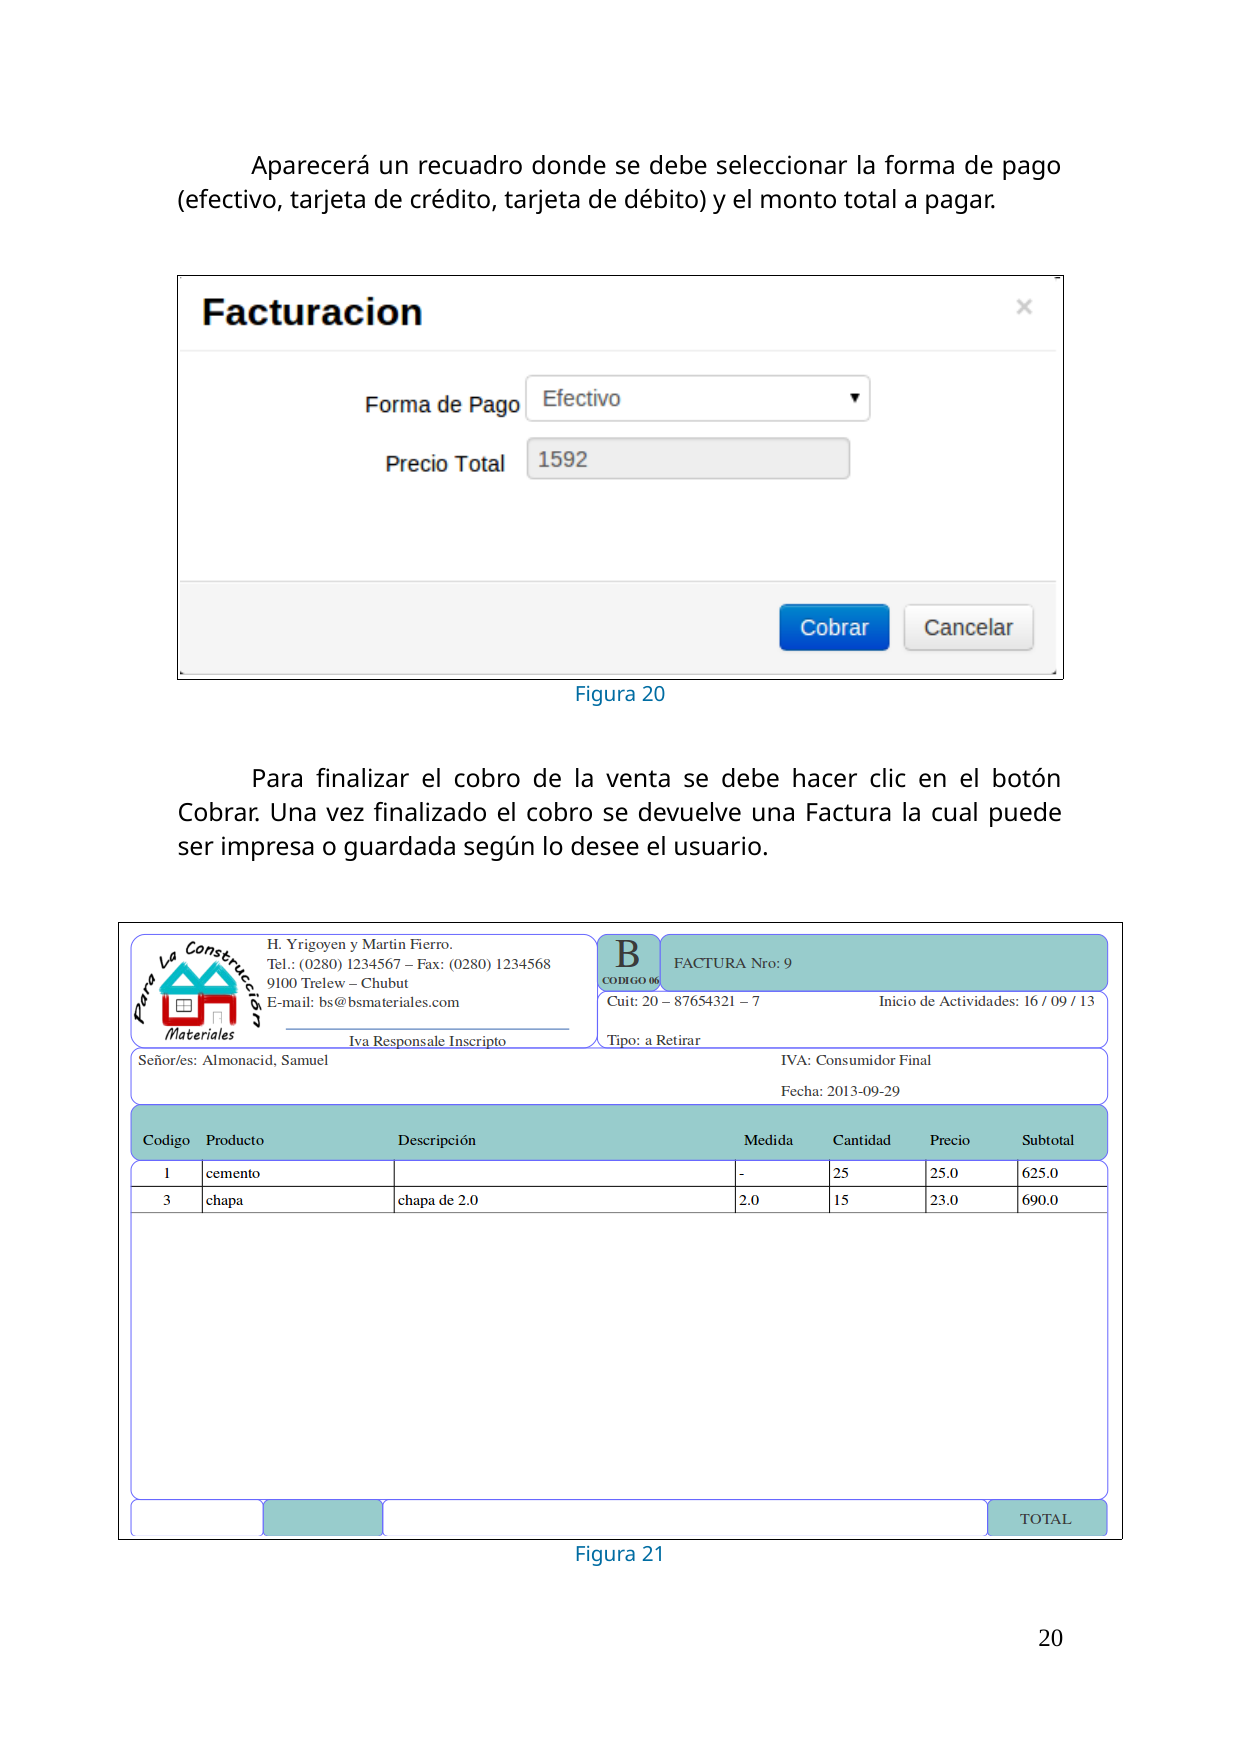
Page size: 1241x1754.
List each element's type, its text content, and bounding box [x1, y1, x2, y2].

text Aparecerá un recuadro donde se debe seleccionar la forma de pago (efectivo, tarjeta de crédito, tarjeta de débito) y el monto total a pagar. [177, 148, 1063, 216]
text Figura 20 [177, 680, 1063, 707]
text [119, 923, 1122, 1539]
picture [180, 277, 1060, 676]
text [178, 276, 1063, 679]
picture [121, 925, 1119, 1536]
text Para finalizar el cobro de la venta se debe hacer clic en el botón Cobrar. Una vez finalizado el cobro se devuelve una Factura la cual puede ser impresa o guardada según lo desee el usuario. [177, 761, 1063, 863]
text Figura 21 [177, 1540, 1063, 1567]
